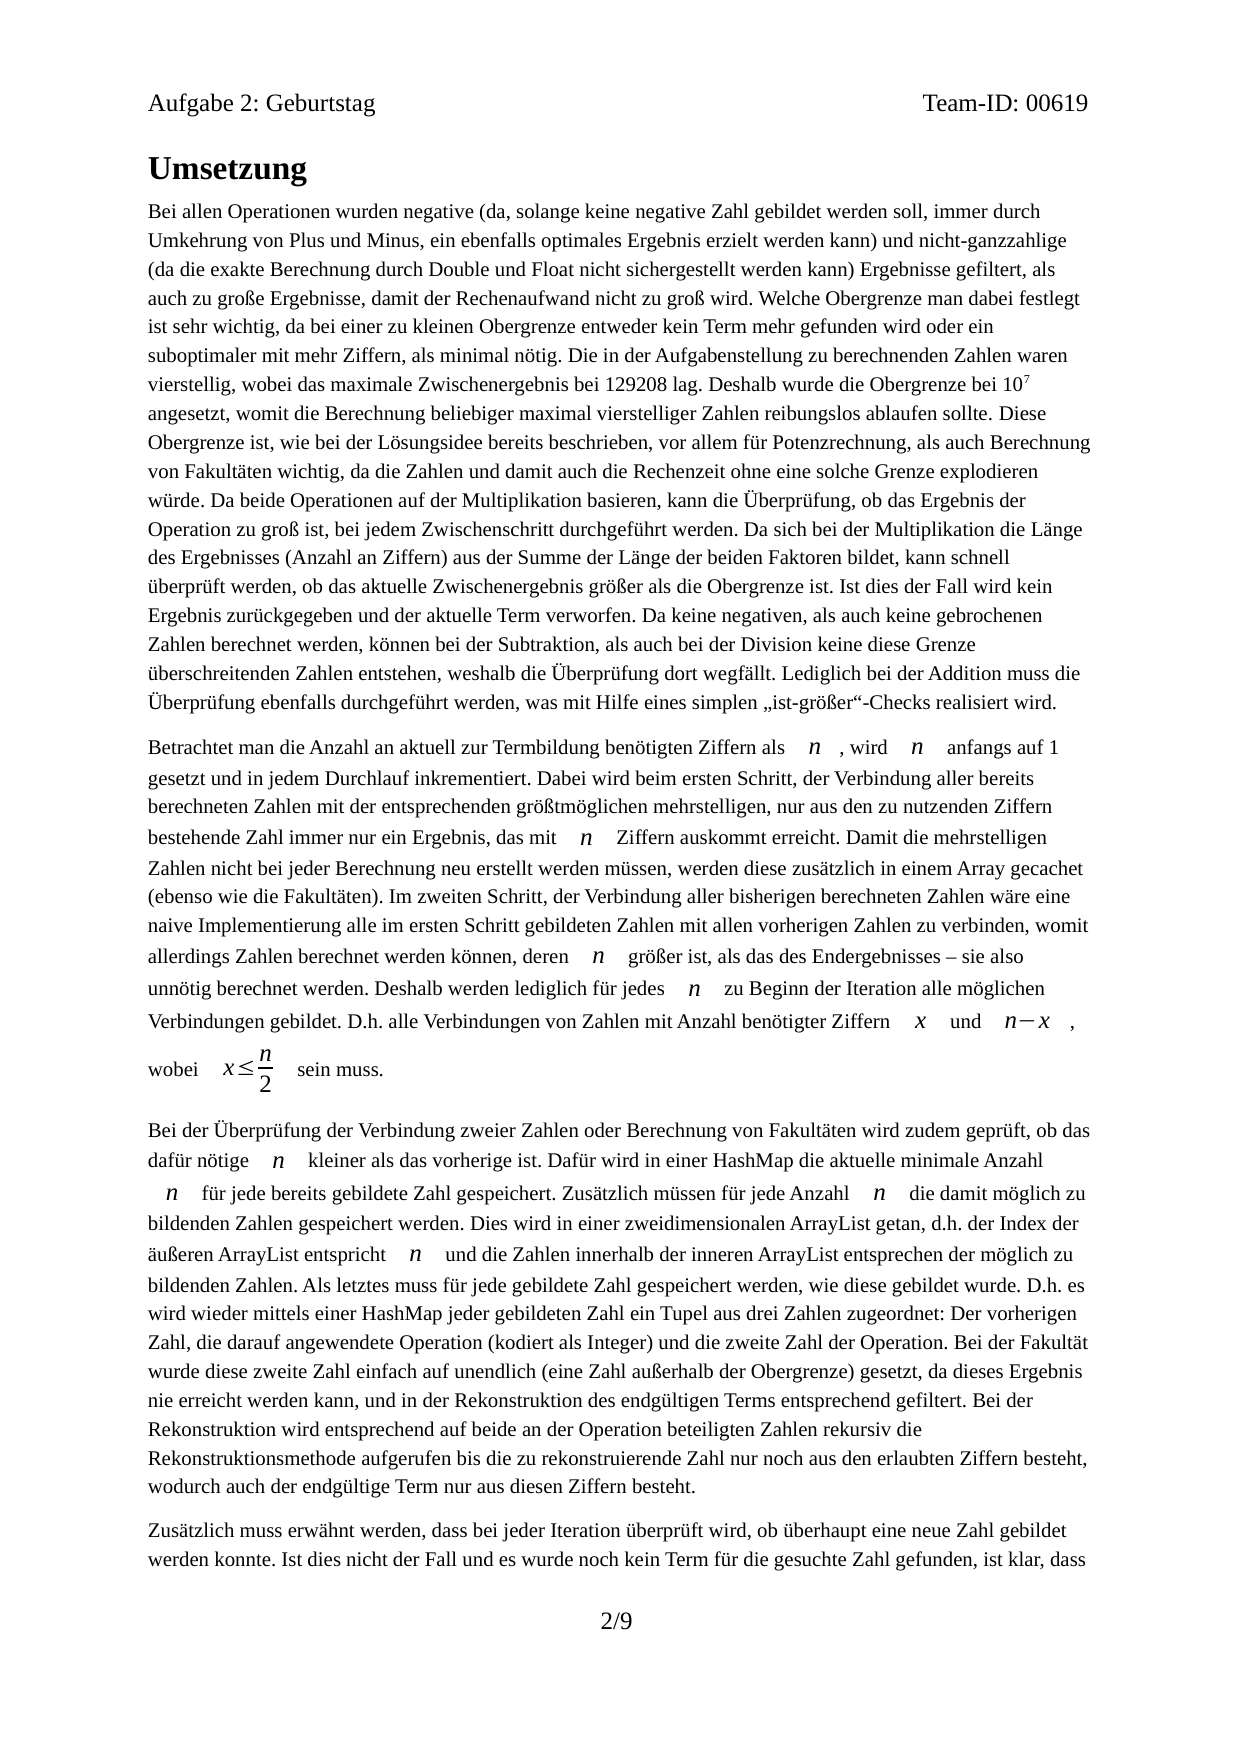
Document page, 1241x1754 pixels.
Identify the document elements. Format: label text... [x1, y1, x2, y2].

text Zusätzlich muss erwähnt werden, dass bei jeder Iteration überprüft wird, ob überhaupt eine neue Zahl gebildet werden konnte. Ist dies nicht der Fall und es wurde noch kein Term für die gesuchte Zahl gefunden, ist klar, dass [148, 1518, 1093, 1571]
subtitle Umsetzung [148, 148, 1093, 187]
text Bei der Überprüfung der Verbindung zweier Zahlen oder Berechnung von Fakultäten wird zudem geprüft, ob das dafür nötige kleiner als das vorherige ist. Dafür wird in einer HashMap die aktuelle minimale Anzahl für jede bereits gebildete Zahl gespeichert. Zusätzlich müssen für jede Anzahl die damit möglich zu bildenden Zahlen gespeichert werden. Dies wird in einer zweidimensionalen ArrayList getan, d.h. der Index der äußeren ArrayList entspricht und die Zahlen innerhalb der inneren ArrayList entsprechen der möglich zu bildenden Zahlen. Als letztes muss für jede gebildete Zahl gespeichert werden, wie diese gebildet wurde. D.h. es wird wieder mittels einer HashMap jeder gebildeten Zahl ein Tupel aus drei Zahlen zugeordnet: Der vorherigen Zahl, die darauf angewendete Operation (kodiert als Integer) und die zweite Zahl der Operation. Bei der Fakultät wurde diese zweite Zahl einfach auf unendlich (eine Zahl außerhalb der Obergrenze) gesetzt, da dieses Ergebnis nie erreicht werden kann, und in der Rekonstruktion des endgültigen Terms entsprechend gefiltert. Bei der Rekonstruktion wird entsprechend auf beide an der Operation beteiligten Zahlen rekursiv die Rekonstruktionsmethode aufgerufen bis die zu rekonstruierende Zahl nur noch aus den erlaubten Ziffern besteht, wodurch auch der endgültige Term nur aus diesen Ziffern besteht. [148, 1118, 1093, 1498]
text Betrachtet man die Anzahl an aktuell zur Termbildung benötigten Ziffern als , wird anfangs auf 1 gesetzt und in jedem Durchlauf inkrementiert. Dabei wird beim ersten Schritt, der Verbindung aller bereits berechneten Zahlen mit der entsprechenden größtmöglichen mehrstelligen, nur aus den zu nutzenden Ziffern bestehende Zahl immer nur ein Ergebnis, das mit Ziffern auskommt erreicht. Damit die mehrstelligen Zahlen nicht bei jeder Berechnung neu erstellt werden müssen, werden diese zusätzlich in einem Array gecachet (ebenso wie die Fakultäten). Im zweiten Schritt, der Verbindung aller bisherigen berechneten Zahlen wäre eine naive Implementierung alle im ersten Schritt gebildeten Zahlen mit allen vorherigen Zahlen zu verbinden, womit allerdings Zahlen berechnet werden können, deren größer ist, als das des Endergebnisses – sie also unnötig berechnet werden. Deshalb werden lediglich für jedes zu Beginn der Iteration alle möglichen Verbindungen gebildet. D.h. alle Verbindungen von Zahlen mit Anzahl benötigter Ziffern und , wobei sein muss. [148, 733, 1093, 1098]
text Bei allen Operationen wurden negative (da, solange keine negative Zahl gebildet werden soll, immer durch Umkehrung von Plus und Minus, ein ebenfalls optimales Ergebnis erzielt werden kann) und nicht-ganzzahlige (da die exakte Berechnung durch Double und Float nicht sichergestellt werden kann) Ergebnisse gefiltert, als auch zu große Ergebnisse, damit der Rechenaufwand nicht zu groß wird. Welche Obergrenze man dabei festlegt ist sehr wichtig, da bei einer zu kleinen Obergrenze entweder kein Term mehr gefunden wird oder ein suboptimaler mit mehr Ziffern, als minimal nötig. Die in der Aufgabenstellung zu berechnenden Zahlen waren vierstellig, wobei das maximale Zwischenergebnis bei 129208 lag. Deshalb wurde die Obergrenze bei 107 angesetzt, womit die Berechnung beliebiger maximal vierstelliger Zahlen reibungslos ablaufen sollte. Diese Obergrenze ist, wie bei der Lösungsidee bereits beschrieben, vor allem für Potenzrechnung, als auch Berechnung von Fakultäten wichtig, da die Zahlen und damit auch die Rechenzeit ohne eine solche Grenze explodieren würde. Da beide Operationen auf der Multiplikation basieren, kann die Überprüfung, ob das Ergebnis der Operation zu groß ist, bei jedem Zwischenschritt durchgeführt werden. Da sich bei der Multiplikation die Länge des Ergebnisses (Anzahl an Ziffern) aus der Summe der Länge der beiden Faktoren bildet, kann schnell überprüft werden, ob das aktuelle Zwischenergebnis größer als die Obergrenze ist. Ist dies der Fall wird kein Ergebnis zurückgegeben und der aktuelle Term verworfen. Da keine negativen, als auch keine gebrochenen Zahlen berechnet werden, können bei der Subtraktion, als auch bei der Division keine diese Grenze überschreitenden Zahlen entstehen, weshalb die Überprüfung dort wegfällt. Lediglich bei der Addition muss die Überprüfung ebenfalls durchgeführt werden, was mit Hilfe eines simplen „ist-größer“-Checks realisiert wird. [148, 199, 1093, 714]
